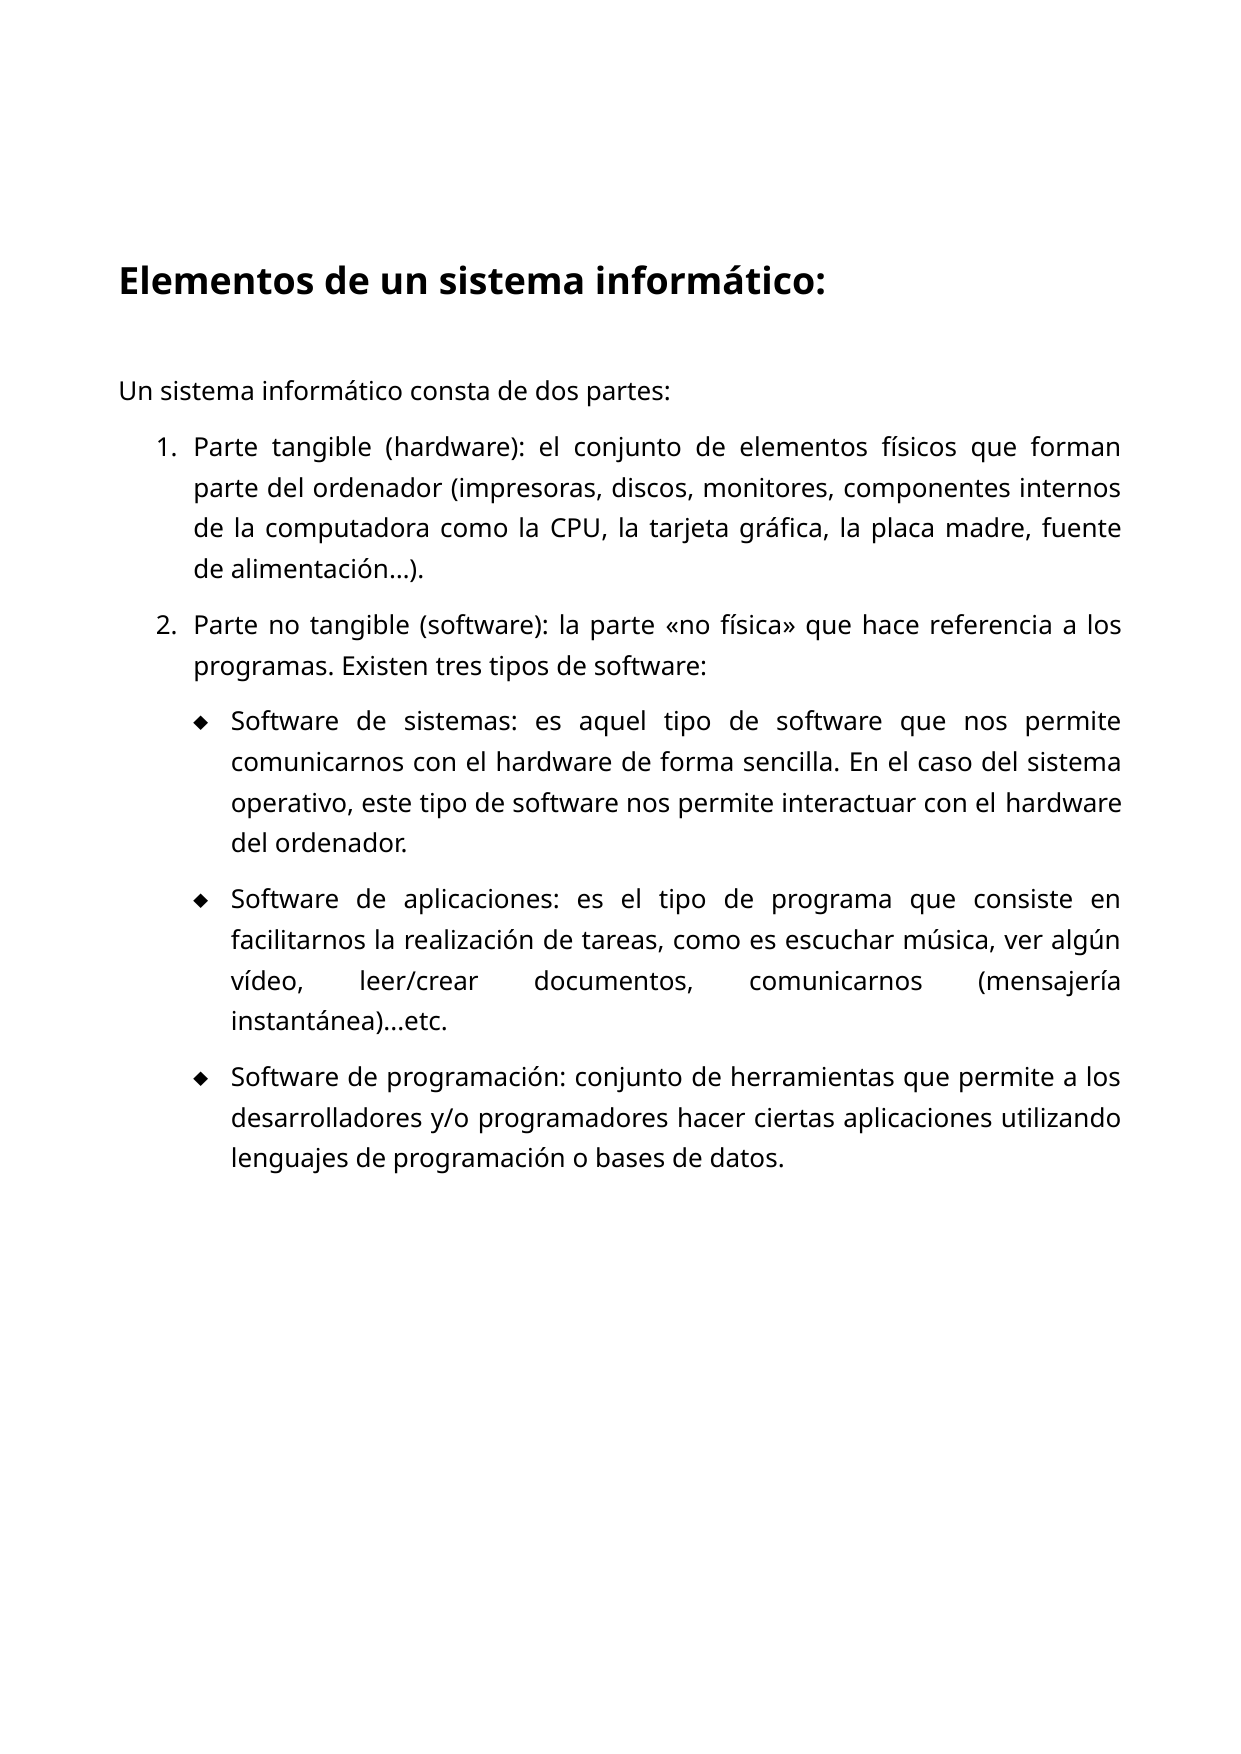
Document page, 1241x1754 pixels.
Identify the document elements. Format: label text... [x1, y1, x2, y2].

list Software de aplicaciones: es el tipo de programa que consiste en facilitarnos la realización de tareas, como es escuchar música, ver algún vídeo, leer/crear documentos, comunicarnos (mensajería instantánea)...etc. [193, 880, 1122, 1038]
list Parte tangible (hardware): el conjunto de elementos físicos que forman parte del ordenador (impresoras, discos, monitores, componentes internos de la computadora como la CPU, la tarjeta gráfica, la placa madre, fuente de alimentación…). [156, 428, 1122, 586]
subtitle Elementos de un sistema informático: [118, 254, 1122, 305]
list Software de sistemas: es aquel tipo de software que nos permite comunicarnos con el hardware de forma sencilla. En el caso del sistema operativo, este tipo de software nos permite interactuar con el hardware del ordenador. [193, 702, 1122, 861]
list Software de programación: conjunto de herramientas que permite a los desarrolladores y/o programadores hacer ciertas aplicaciones utilizando lenguajes de programación o bases de datos. [193, 1058, 1122, 1176]
text Un sistema informático consta de dos partes: [118, 373, 1122, 408]
list Parte no tangible (software): la parte «no física» que hace referencia a los programas. Existen tres tipos de software: [156, 606, 1122, 683]
